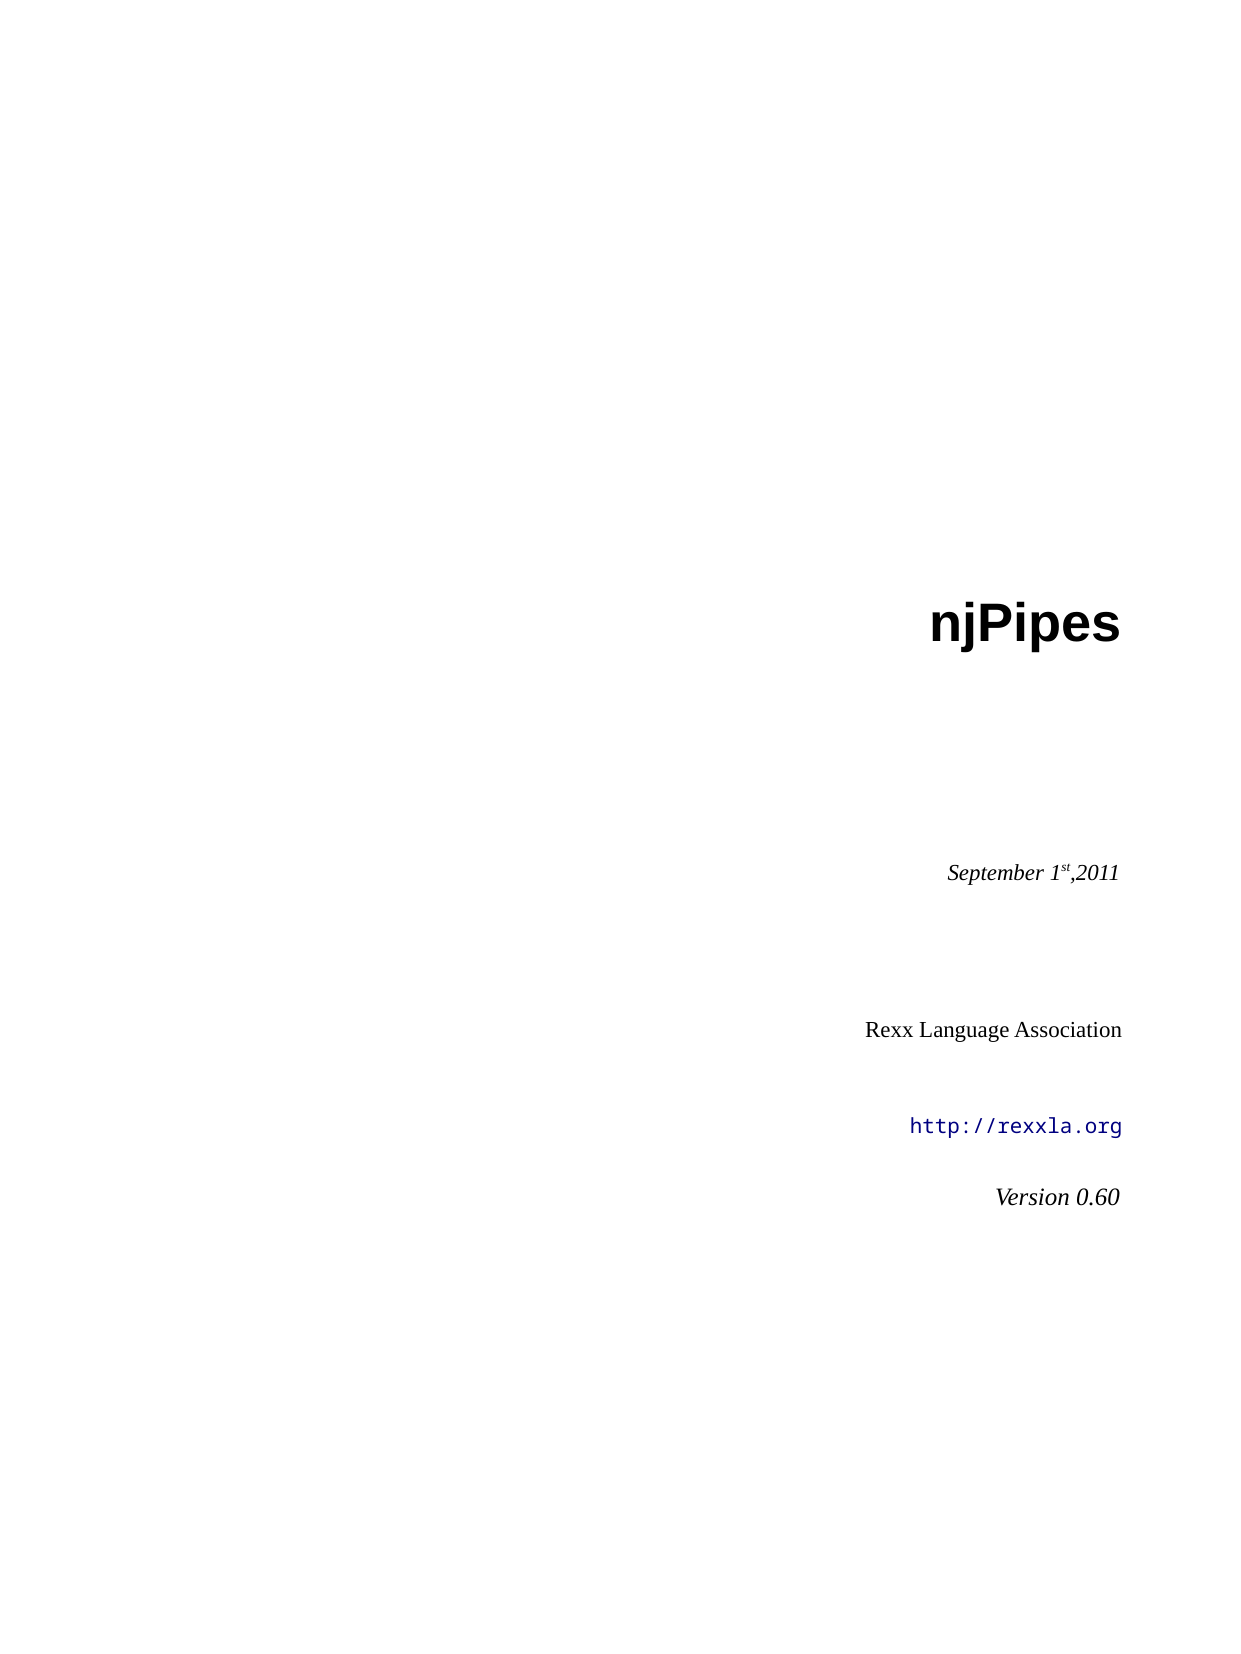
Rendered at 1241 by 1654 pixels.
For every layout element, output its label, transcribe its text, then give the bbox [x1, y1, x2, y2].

text Version 0.60 [177, 1182, 1122, 1210]
text Rexx Language Association [177, 1016, 1122, 1069]
title njPipes [295, 591, 1122, 653]
text September 1st,2011 [177, 859, 1122, 886]
text http://rexxla.org [177, 1111, 1122, 1139]
